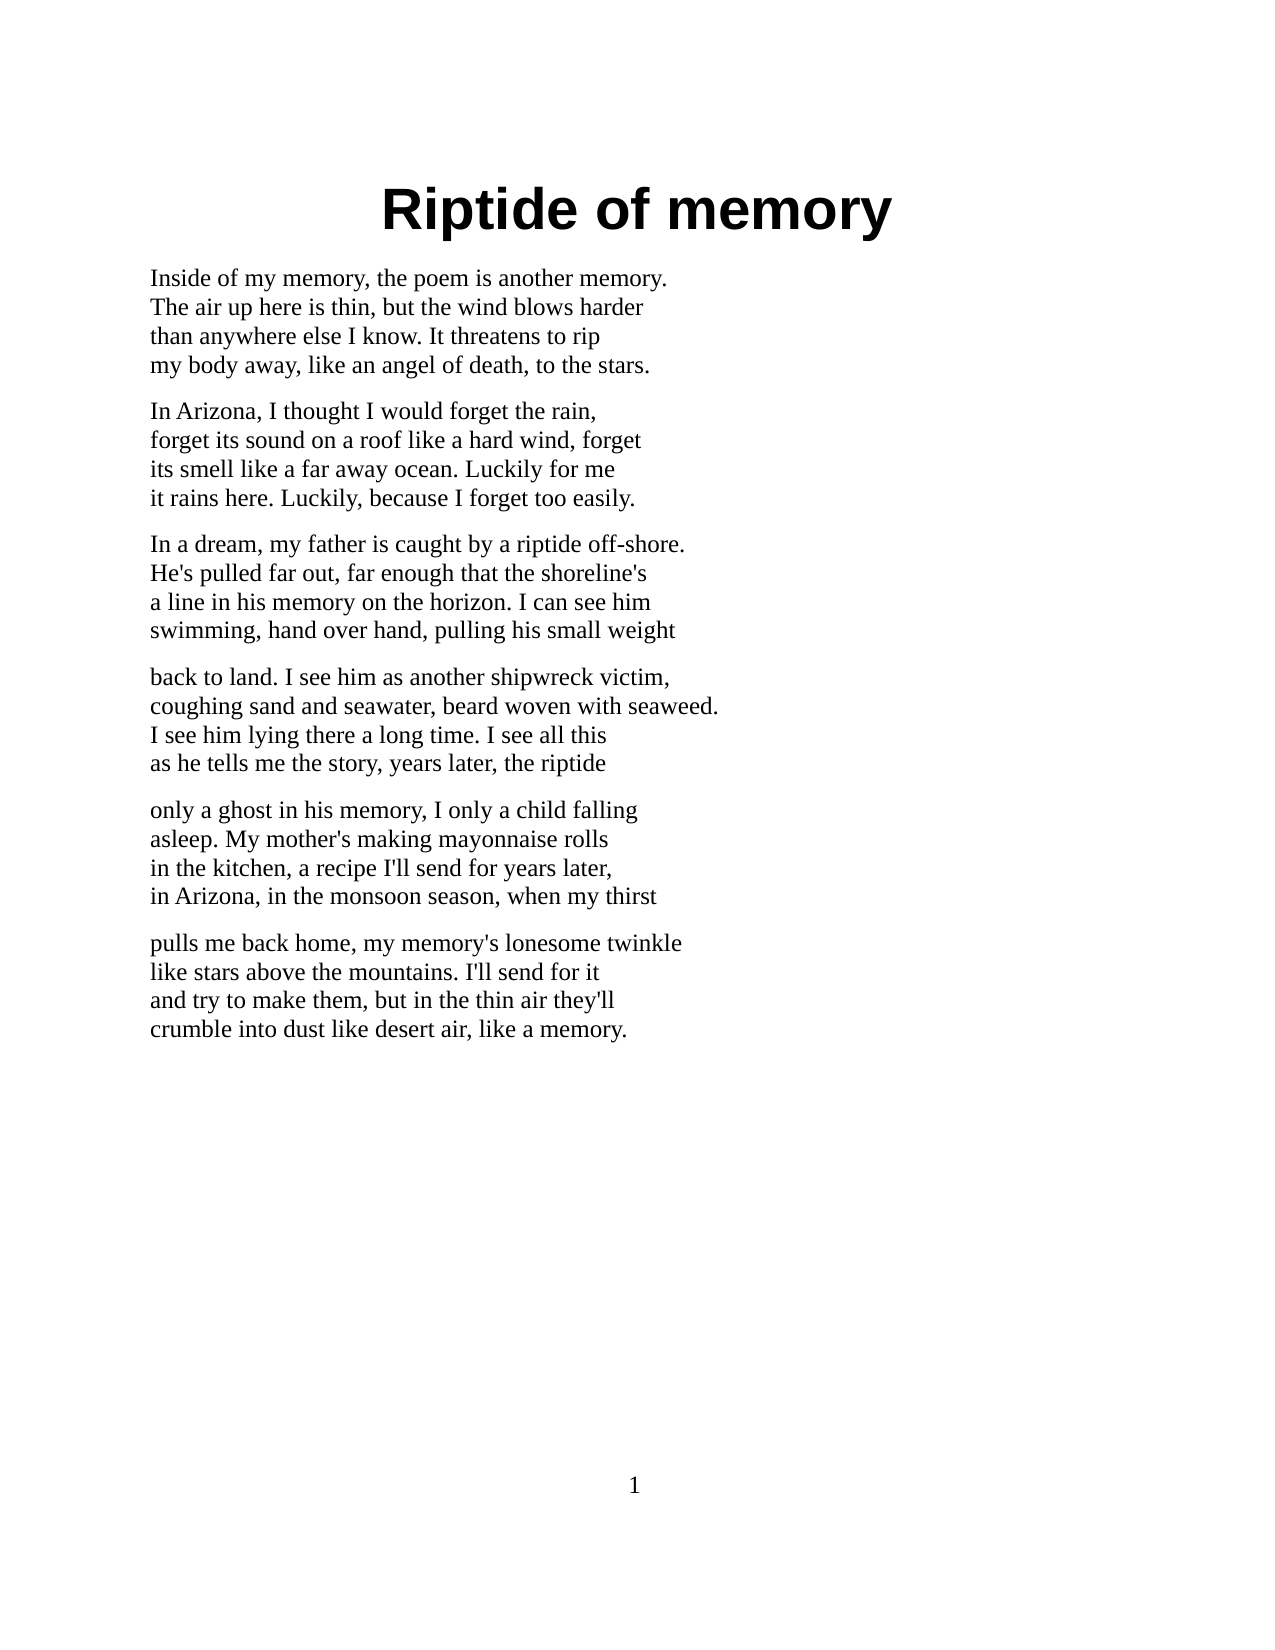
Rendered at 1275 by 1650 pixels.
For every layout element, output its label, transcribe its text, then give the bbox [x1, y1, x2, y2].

title Riptide of memory [150, 175, 1125, 242]
text Inside of my memory, the poem is another memory. The air up here is thin, but the wind blows harder than anywhere else I know. It threatens to rip my body away, like an angel of death, to the stars. [150, 263, 1125, 378]
text In Arizona, I thought I would forget the rain, forget its sound on a roof like a hard wind, forget its smell like a far away ocean. Luckily for me it rains here. Luckily, because I forget too easily. [150, 396, 1125, 511]
text back to land. I see him as another shipwreck victim, coughing sand and seawater, beard woven with seaweed. I see him lying there a long time. I see all this as he tells me the story, years later, the riptide [150, 662, 1125, 777]
text only a ghost in his memory, I only a child falling asleep. My mother's making mayonnaise rolls in the kitchen, a recipe I'll send for years later, in Arizona, in the monsoon season, when my thirst [150, 795, 1125, 910]
text pulls me back home, my memory's lonesome twinkle like stars above the mountains. I'll send for it and try to make them, but in the thin air they'll crumble into dust like desert air, like a memory. [150, 928, 1125, 1043]
text In a dream, my father is caught by a riptide off-shore. He's pulled far out, far enough that the shoreline's a line in his memory on the horizon. I can see him swimming, hand over hand, pulling his small weight [150, 529, 1125, 644]
